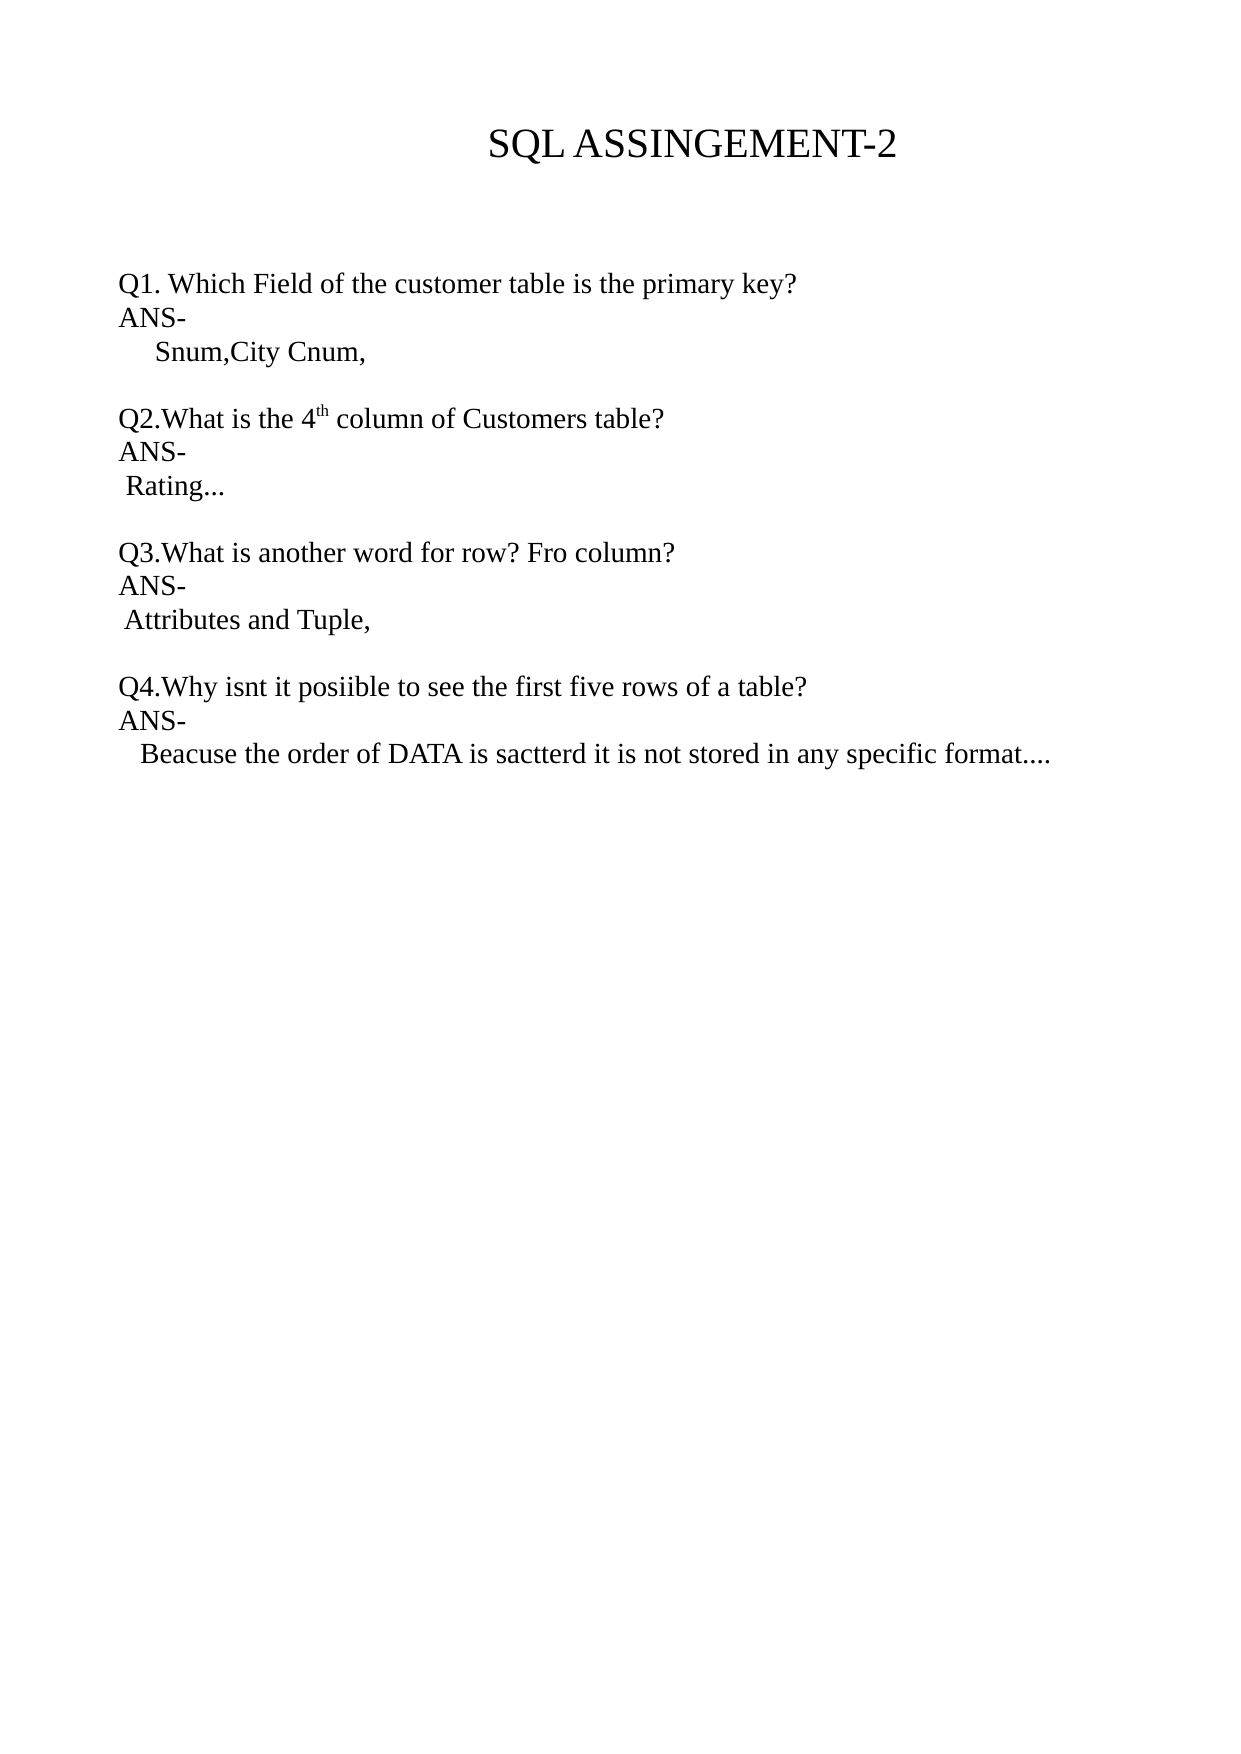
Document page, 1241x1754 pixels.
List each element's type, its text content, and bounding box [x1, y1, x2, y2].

text Q4.Why isnt it posiible to see the first five rows of a table? [118, 669, 1122, 703]
text Rating... [118, 468, 1122, 501]
text Q2.What is the 4th column of Customers table? [118, 401, 1122, 434]
text ANS- [118, 300, 1122, 334]
text SQL ASSINGEMENT-2 [118, 118, 1122, 166]
text ANS- [118, 568, 1122, 602]
text Beacuse the order of DATA is sactterd it is not stored in any specific format.... [118, 736, 1122, 770]
text Q1. Which Field of the customer table is the primary key? [118, 267, 1122, 300]
text ANS- [118, 703, 1122, 736]
text Attributes and Tuple, [118, 602, 1122, 636]
text Q3.What is another word for row? Fro column? [118, 535, 1122, 568]
text Snum,City Cnum, [118, 334, 1122, 367]
text ANS- [118, 434, 1122, 468]
